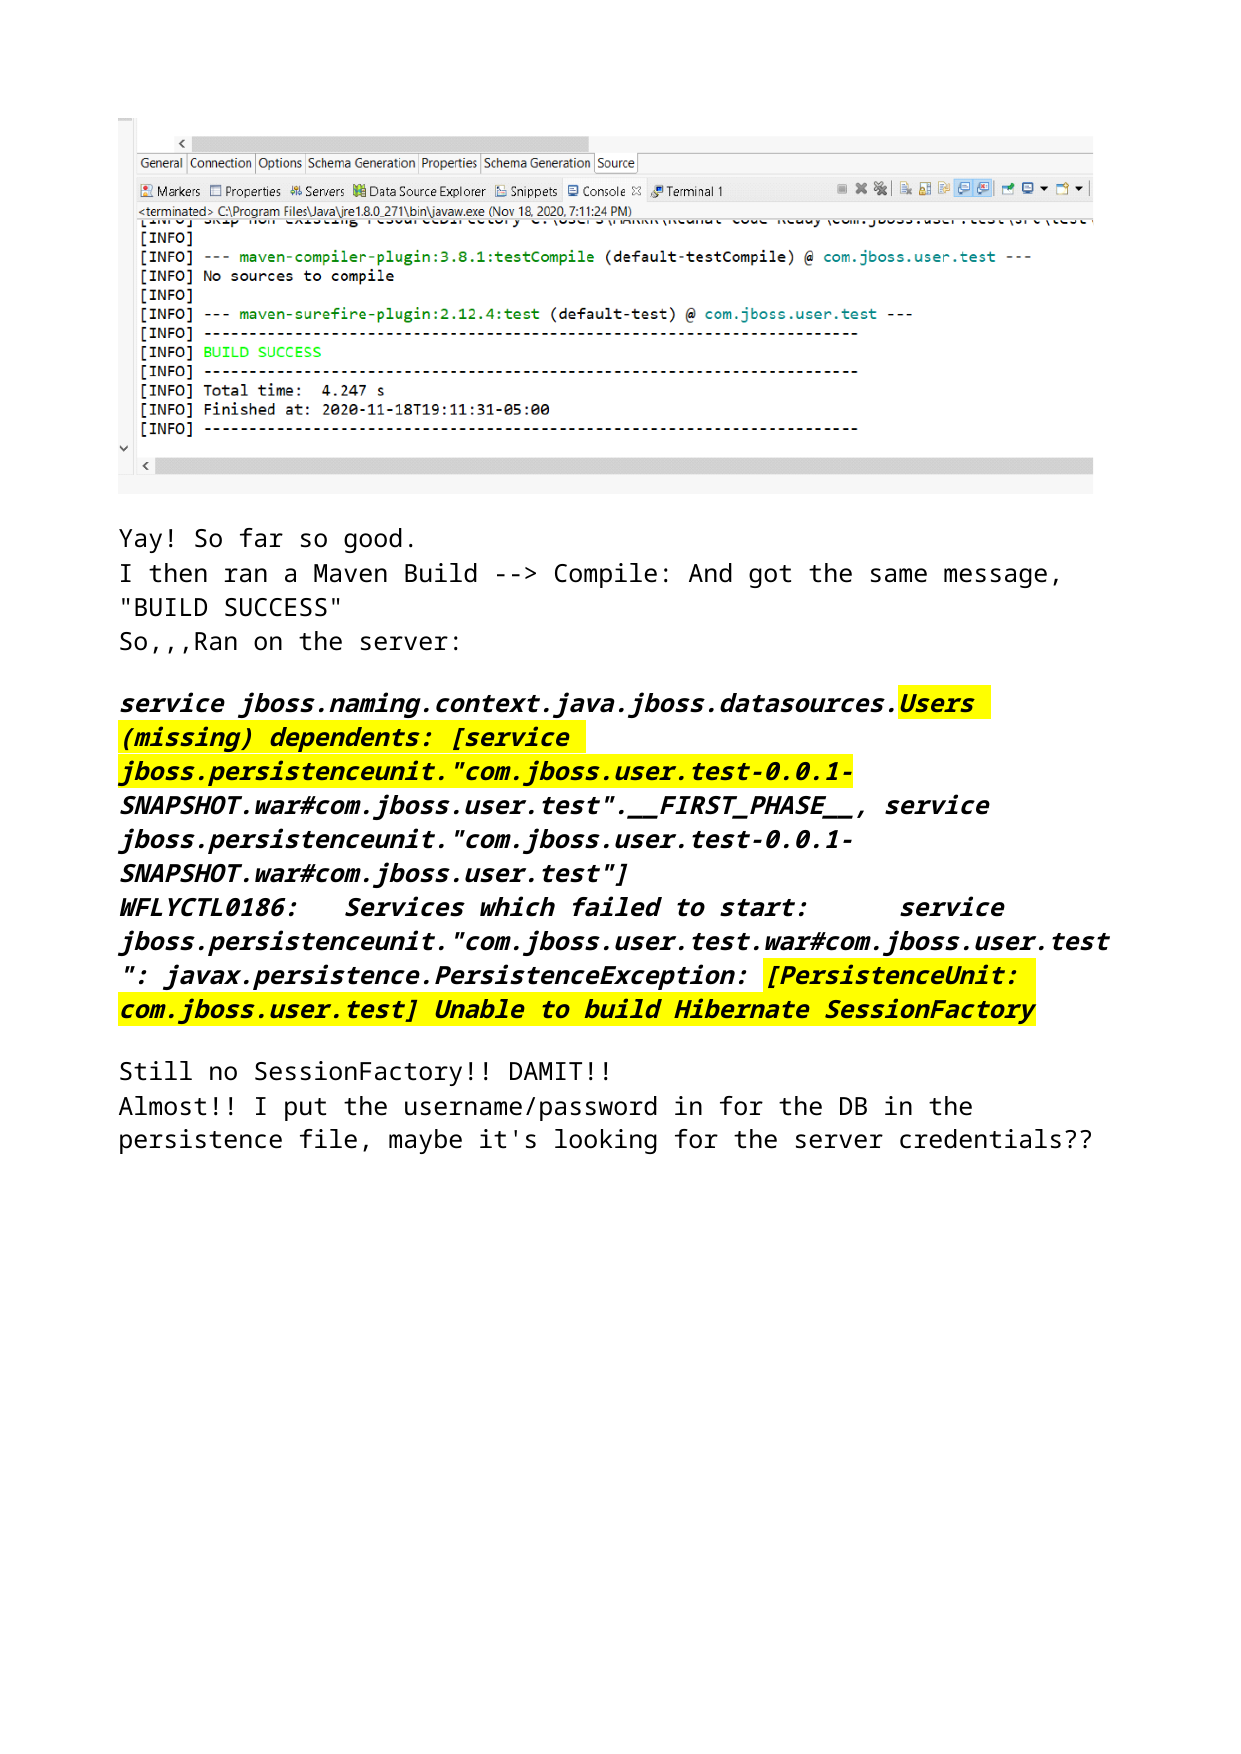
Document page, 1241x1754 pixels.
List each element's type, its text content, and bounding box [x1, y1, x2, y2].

text I then ran a Maven Build --> Compile: And got the same message, "BUILD SUCCESS" [118, 555, 1122, 623]
text Yay! So far so good. [118, 521, 1122, 555]
text So,,,Ran on the server: [118, 623, 1122, 657]
text service jboss.naming.context.java.jboss.datasources.Users (missing) dependents: [service jboss.persistenceunit."com.jboss.user.test-0.0.1-SNAPSHOT.war#com.jboss.user.test".__FIRST_PHASE__, service jboss.persistenceunit."com.jboss.user.test-0.0.1-SNAPSHOT.war#com.jboss.user.test"] [118, 685, 1122, 890]
text WFLYCTL0186: Services which failed to start: service jboss.persistenceunit."com.jboss.user.test.war#com.jboss.user.test": javax.persistence.PersistenceException: [PersistenceUnit: com.jboss.user.test] Unable to build Hibernate SessionFactory [118, 890, 1122, 1026]
text Almost!! I put the username/password in for the DB in the persistence file, maybe it's looking for the server credentials?? [118, 1088, 1122, 1156]
text Still no SessionFactory!! DAMIT!! [118, 1054, 1122, 1088]
